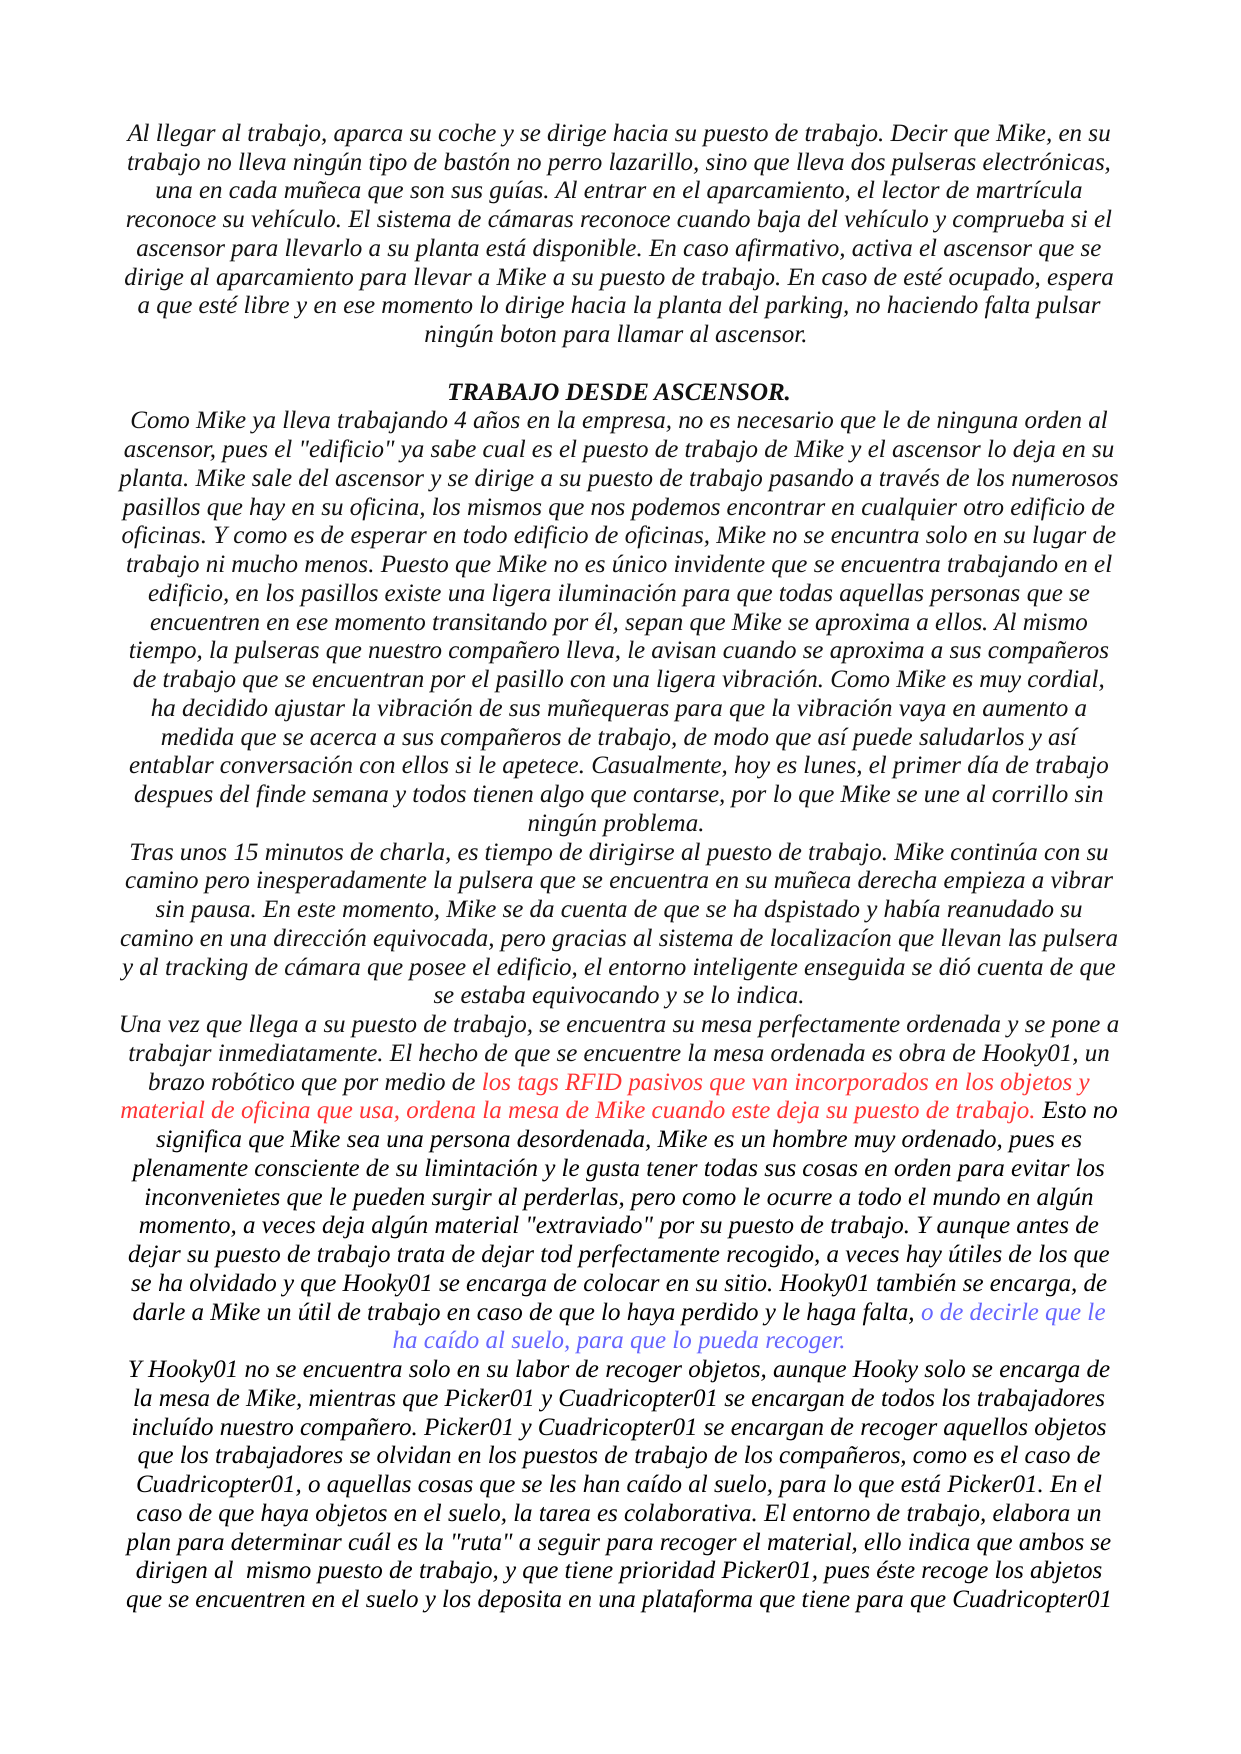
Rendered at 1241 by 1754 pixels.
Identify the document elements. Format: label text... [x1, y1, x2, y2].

text Una vez que llega a su puesto de trabajo, se encuentra su mesa perfectamente ordenada y se pone a trabajar inmediatamente. El hecho de que se encuentre la mesa ordenada es obra de Hooky01, un brazo robótico que por medio de los tags RFID pasivos que van incorporados en los objetos y material de oficina que usa, ordena la mesa de Mike cuando este deja su puesto de trabajo. Esto no significa que Mike sea una persona desordenada, Mike es un hombre muy ordenado, pues es plenamente consciente de su limintación y le gusta tener todas sus cosas en orden para evitar los inconvenietes que le pueden surgir al perderlas, pero como le ocurre a todo el mundo en algún momento, a veces deja algún material "extraviado" por su puesto de trabajo. Y aunque antes de dejar su puesto de trabajo trata de dejar tod perfectamente recogido, a veces hay útiles de los que se ha olvidado y que Hooky01 se encarga de colocar en su sitio. Hooky01 también se encarga, de darle a Mike un útil de trabajo en caso de que lo haya perdido y le haga falta, o de decirle que le ha caído al suelo, para que lo pueda recoger. [118, 1009, 1122, 1354]
text Y Hooky01 no se encuentra solo en su labor de recoger objetos, aunque Hooky solo se encarga de la mesa de Mike, mientras que Picker01 y Cuadricopter01 se encargan de todos los trabajadores incluído nuestro compañero. Picker01 y Cuadricopter01 se encargan de recoger aquellos objetos que los trabajadores se olvidan en los puestos de trabajo de los compañeros, como es el caso de Cuadricopter01, o aquellas cosas que se les han caído al suelo, para lo que está Picker01. En el caso de que haya objetos en el suelo, la tarea es colaborativa. El entorno de trabajo, elabora un plan para determinar cuál es la "ruta" a seguir para recoger el material, ello indica que ambos se dirigen al mismo puesto de trabajo, y que tiene prioridad Picker01, pues éste recoge los abjetos que se encuentren en el suelo y los deposita en una plataforma que tiene para que Cuadricopter01 [118, 1354, 1122, 1613]
text Tras unos 15 minutos de charla, es tiempo de dirigirse al puesto de trabajo. Mike continúa con su camino pero inesperadamente la pulsera que se encuentra en su muñeca derecha empieza a vibrar sin pausa. En este momento, Mike se da cuenta de que se ha dspistado y había reanudado su camino en una dirección equivocada, pero gracias al sistema de localizacíon que llevan las pulsera y al tracking de cámara que posee el edificio, el entorno inteligente enseguida se dió cuenta de que se estaba equivocando y se lo indica. [118, 837, 1122, 1009]
text Al llegar al trabajo, aparca su coche y se dirige hacia su puesto de trabajo. Decir que Mike, en su trabajo no lleva ningún tipo de bastón no perro lazarillo, sino que lleva dos pulseras electrónicas, una en cada muñeca que son sus guías. Al entrar en el aparcamiento, el lector de martrícula reconoce su vehículo. El sistema de cámaras reconoce cuando baja del vehículo y comprueba si el ascensor para llevarlo a su planta está disponible. En caso afirmativo, activa el ascensor que se dirige al aparcamiento para llevar a Mike a su puesto de trabajo. En caso de esté ocupado, espera a que esté libre y en ese momento lo dirige hacia la planta del parking, no haciendo falta pulsar ningún boton para llamar al ascensor. [118, 118, 1122, 348]
text Como Mike ya lleva trabajando 4 años en la empresa, no es necesario que le de ninguna orden al ascensor, pues el "edificio" ya sabe cual es el puesto de trabajo de Mike y el ascensor lo deja en su planta. Mike sale del ascensor y se dirige a su puesto de trabajo pasando a través de los numerosos pasillos que hay en su oficina, los mismos que nos podemos encontrar en cualquier otro edificio de oficinas. Y como es de esperar en todo edificio de oficinas, Mike no se encuntra solo en su lugar de trabajo ni mucho menos. Puesto que Mike no es único invidente que se encuentra trabajando en el edificio, en los pasillos existe una ligera iluminación para que todas aquellas personas que se encuentren en ese momento transitando por él, sepan que Mike se aproxima a ellos. Al mismo tiempo, la pulseras que nuestro compañero lleva, le avisan cuando se aproxima a sus compañeros de trabajo que se encuentran por el pasillo con una ligera vibración. Como Mike es muy cordial, ha decidido ajustar la vibración de sus muñequeras para que la vibración vaya en aumento a medida que se acerca a sus compañeros de trabajo, de modo que así puede saludarlos y así entablar conversación con ellos si le apetece. Casualmente, hoy es lunes, el primer día de trabajo despues del finde semana y todos tienen algo que contarse, por lo que Mike se une al corrillo sin ningún problema. [118, 406, 1122, 837]
text TRABAJO DESDE ASCENSOR. [118, 377, 1122, 406]
